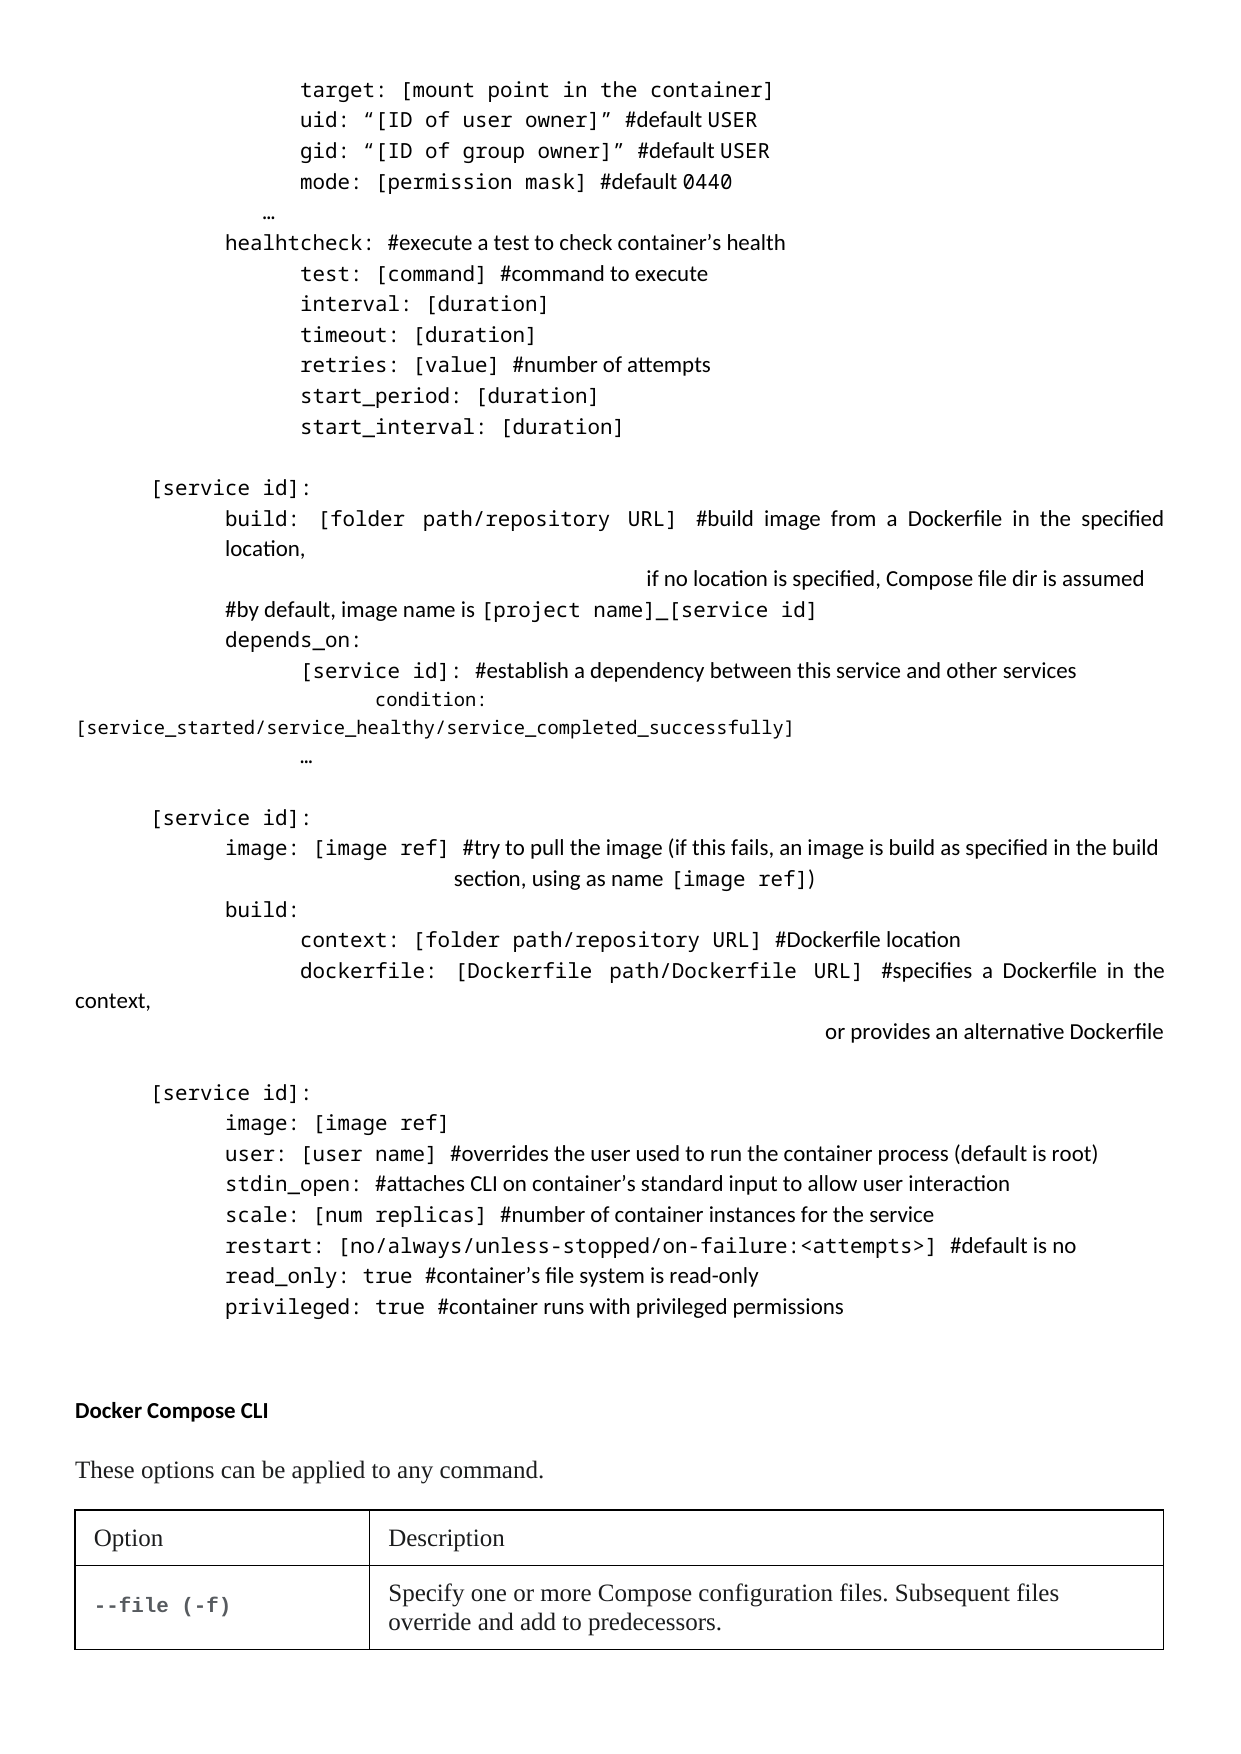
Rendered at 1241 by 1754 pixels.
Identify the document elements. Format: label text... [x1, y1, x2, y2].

text build: [150, 895, 1165, 923]
text user: [user name] #overrides the user used to run the container process (default is root) [75, 1139, 1165, 1167]
text [service id]: [75, 1078, 1165, 1106]
text interval: [duration] [75, 289, 1165, 318]
table_cell --file (-f) [76, 1566, 369, 1648]
text condition: [service_started/service_healthy/service_completed_successfully] [75, 687, 1165, 740]
text #by default, image name is [project name]_[service id] [75, 595, 1165, 623]
text build: [folder path/repository URL] #build image from a Dockerfile in the specified location, [225, 504, 1165, 562]
text image: [image ref] #try to pull the image (if this fails, an image is build as specified in the build [75, 833, 1165, 862]
text depends_on: [75, 625, 1165, 654]
text start_interval: [duration] [75, 412, 1165, 440]
text [service id]: [75, 803, 1165, 831]
text section, using as name [image ref]) [75, 864, 1165, 893]
text Docker Compose CLI [75, 1396, 1165, 1424]
text image: [image ref] [75, 1108, 1165, 1137]
text [service id]: [75, 473, 1165, 502]
text if no location is specified, Compose file dir is assumed [600, 564, 1165, 593]
text context: [folder path/repository URL] #Dockerfile location [75, 925, 1165, 954]
list target: [mount point in the container] [300, 75, 1165, 103]
text dockerfile: [Dockerfile path/Dockerfile URL] #specifies a Dockerfile in the context, [75, 956, 1165, 1015]
table_header Description [370, 1511, 1163, 1564]
text … [75, 197, 1165, 226]
text start_period: [duration] [75, 381, 1165, 410]
text [service id]: #establish a dependency between this service and other services [75, 656, 1165, 684]
text stdin_open: #attaches CLI on container’s standard input to allow user interaction [75, 1169, 1165, 1198]
table_header Option [76, 1511, 369, 1564]
list gid: “[ID of group owner]” #default USER [300, 136, 1165, 165]
text read_only: true #container’s file system is read-only [75, 1261, 1165, 1290]
text or provides an alternative Dockerfile [75, 1017, 1165, 1045]
text retries: [value] #number of attempts [75, 351, 1165, 379]
text restart: [no/always/unless-stopped/on-failure:<attempts>] #default is no [75, 1231, 1165, 1259]
list mode: [permission mask] #default 0440 [300, 167, 1165, 195]
text These options can be applied to any command. [75, 1455, 1165, 1484]
text … [75, 742, 1165, 770]
text scale: [num replicas] #number of container instances for the service [75, 1200, 1165, 1229]
text privileged: true #container runs with privileged permissions [150, 1292, 1165, 1321]
table_cell Specify one or more Compose configuration files. Subsequent files override and add to predecessors. [370, 1566, 1163, 1648]
text timeout: [duration] [75, 320, 1165, 348]
text healhtcheck: #execute a test to check container’s health [75, 228, 1165, 257]
list uid: “[ID of user owner]” #default USER [300, 106, 1165, 134]
text test: [command] #command to execute [75, 259, 1165, 287]
